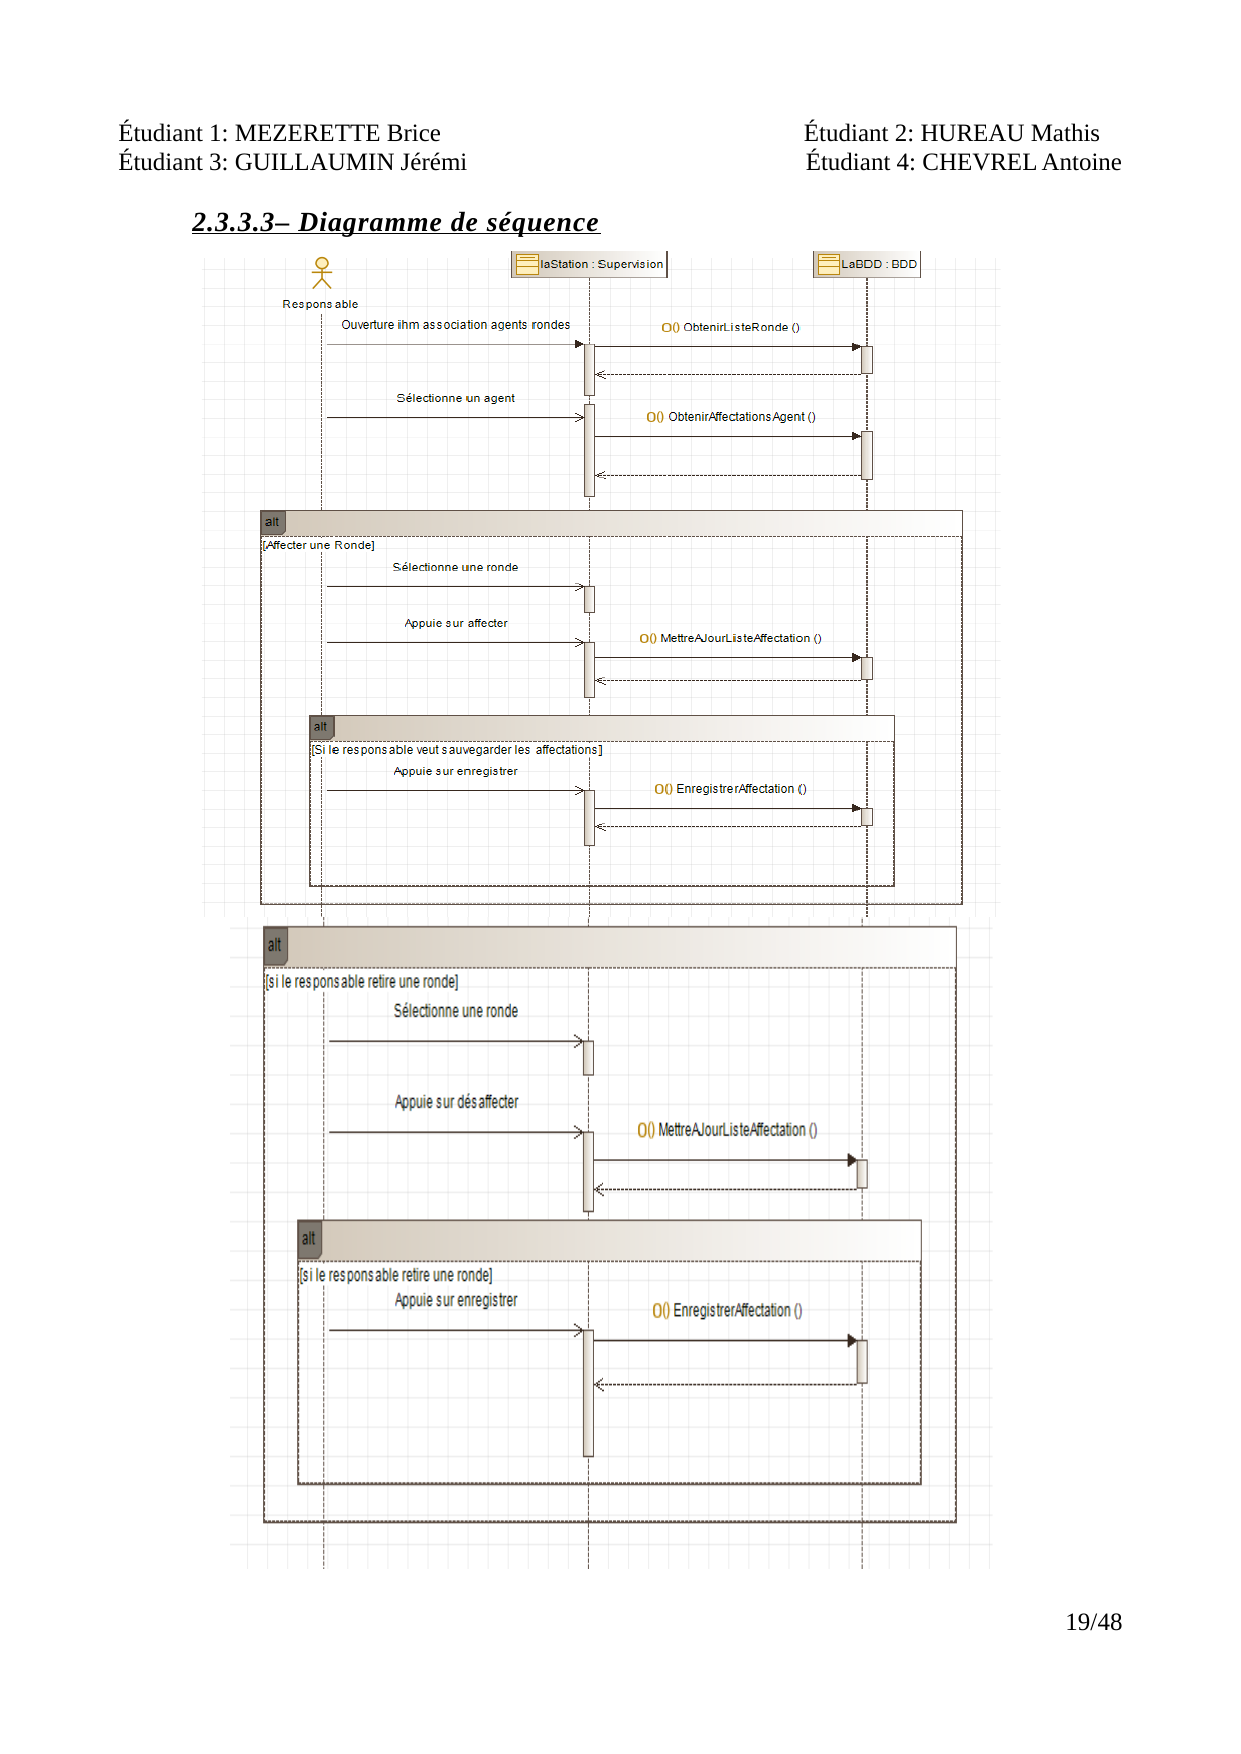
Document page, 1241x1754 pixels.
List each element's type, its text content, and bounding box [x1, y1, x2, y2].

picture [201, 251, 1001, 1569]
subtitle 2.3.3.3– Diagramme de séquence [118, 205, 1122, 237]
